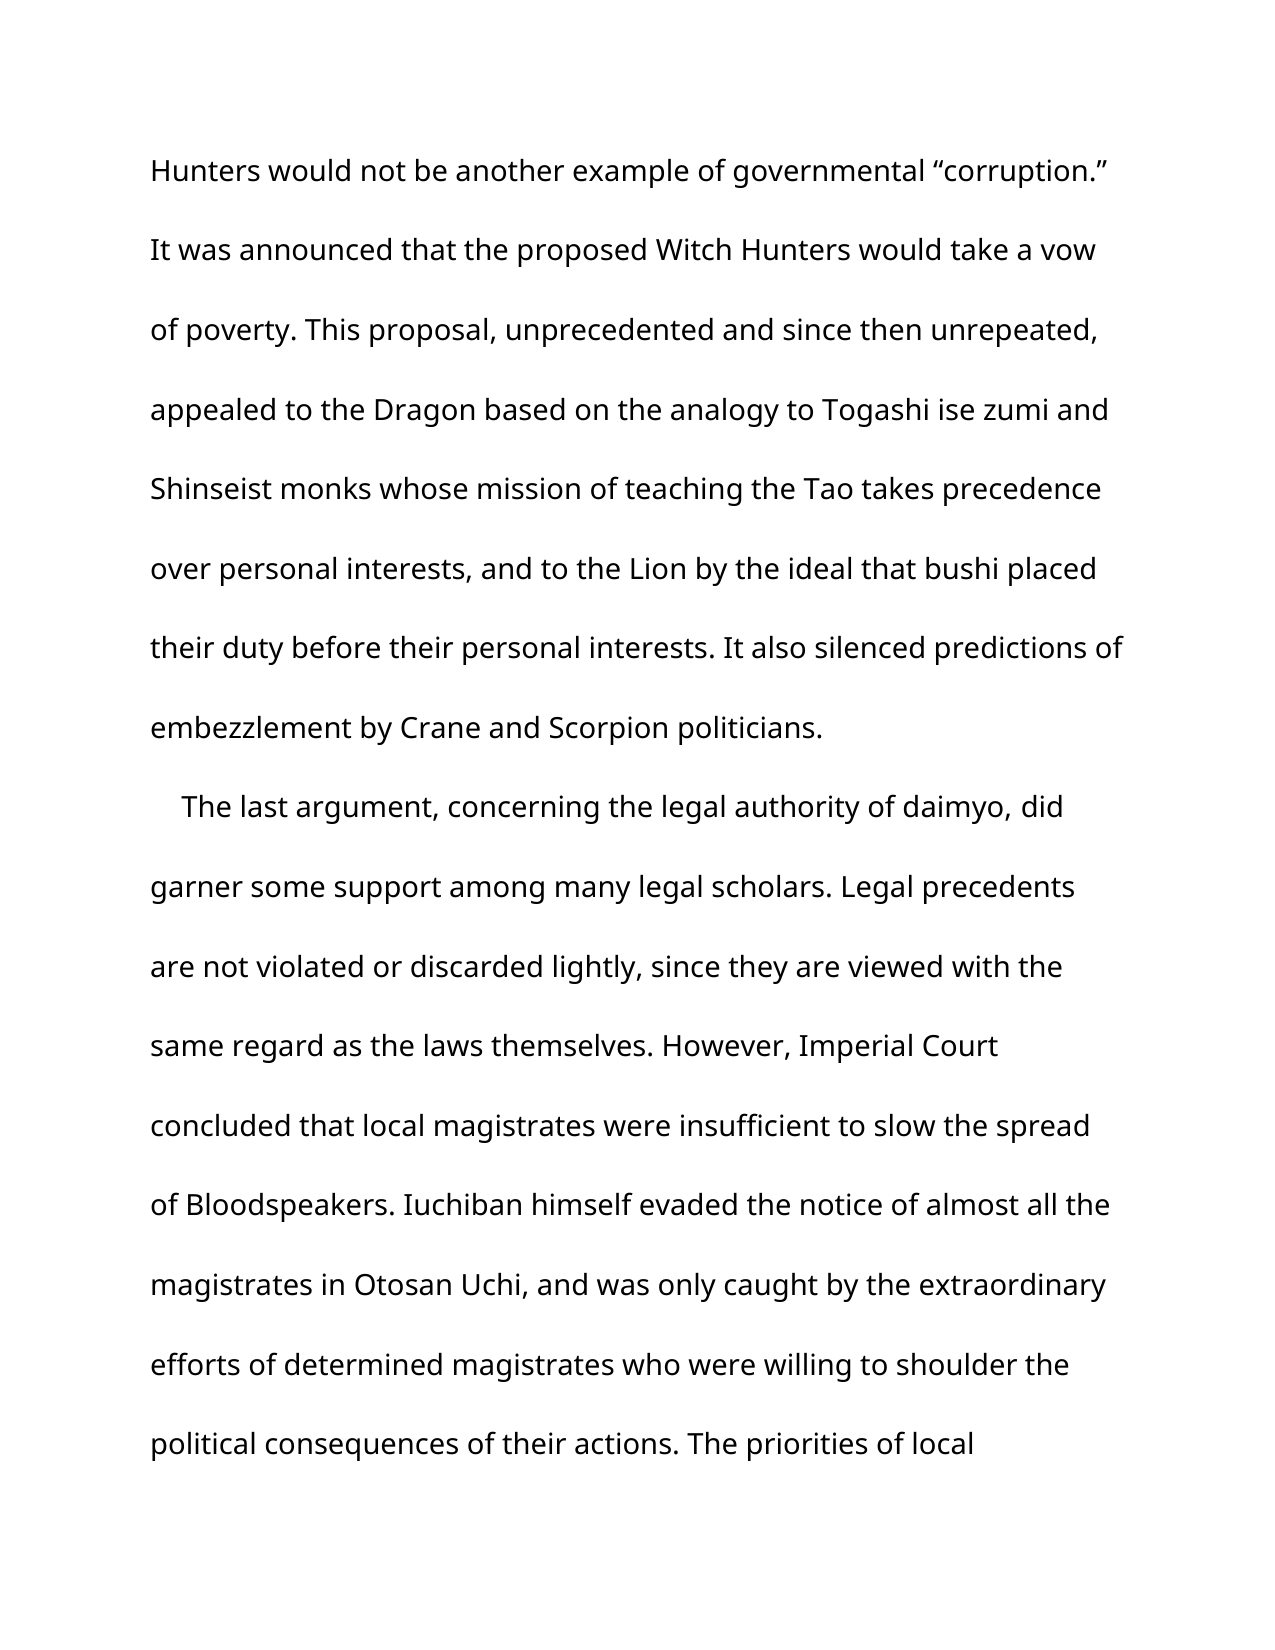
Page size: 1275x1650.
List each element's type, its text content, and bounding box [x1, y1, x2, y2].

text The last argument, concerning the legal authority of daimyo, did garner some support among many legal scholars. Legal precedents are not violated or discarded lightly, since they are viewed with the same regard as the laws themselves. However, Imperial Court concluded that local magistrates were insufficient to slow the spread of Bloodspeakers. Iuchiban himself evaded the notice of almost all the magistrates in Otosan Uchi, and was only caught by the extraordinary efforts of determined magistrates who were willing to shoulder the political consequences of their actions. The priorities of local [150, 787, 1125, 1463]
text Hunters would not be another example of governmental “corruption.” It was announced that the proposed Witch Hunters would take a vow of poverty. This proposal, unprecedented and since then unrepeated, appealed to the Dragon based on the analogy to Togashi ise zumi and Shinseist monks whose mission of teaching the Tao takes precedence over personal interests, and to the Lion by the ideal that bushi placed their duty before their personal interests. It also silenced predictions of embezzlement by Crane and Scorpion politicians. [150, 150, 1125, 747]
